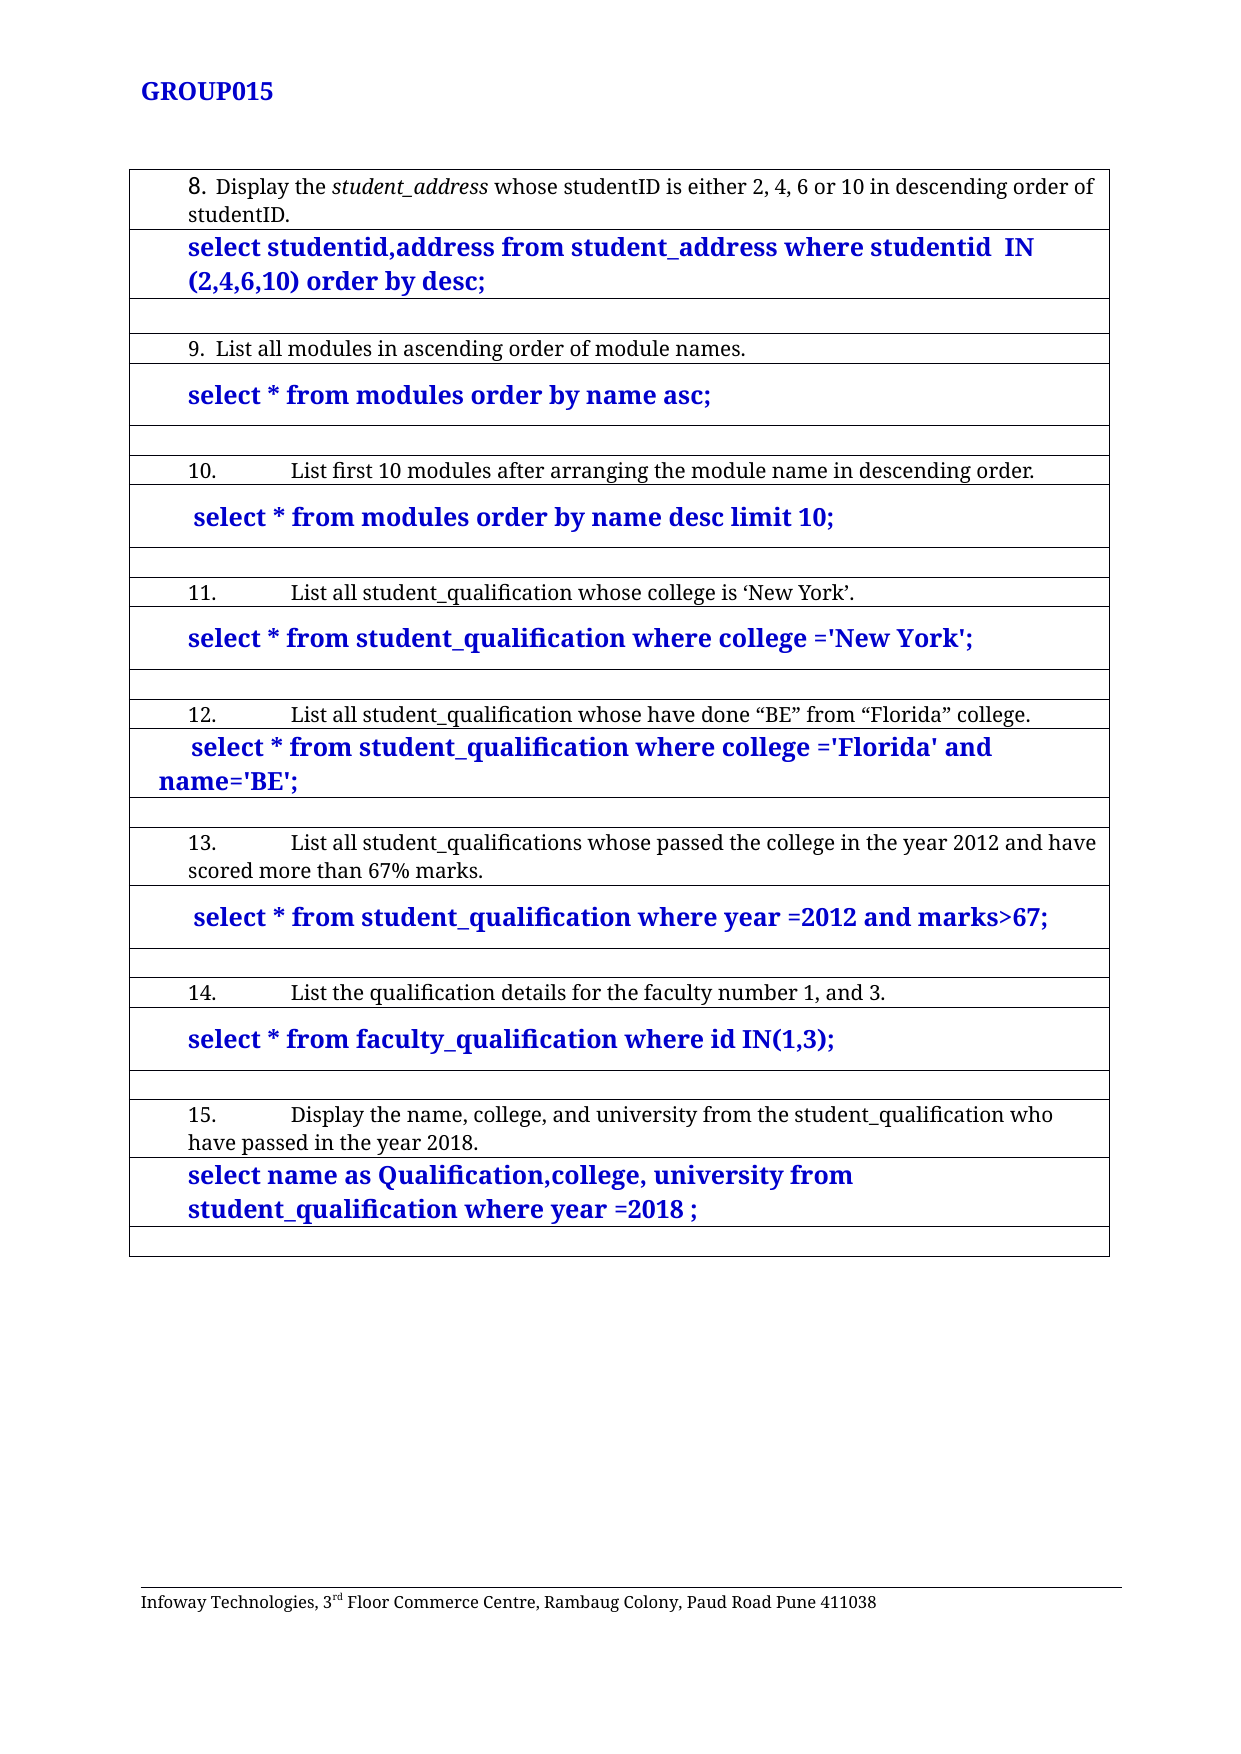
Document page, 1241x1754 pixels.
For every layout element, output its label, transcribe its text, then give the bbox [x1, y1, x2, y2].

table_cell [130, 1227, 1109, 1256]
table_cell [130, 426, 1109, 455]
table_cell [130, 1071, 1109, 1099]
table_cell List the qualification details for the faculty number 1, and 3. [130, 978, 1109, 1007]
table_cell [130, 548, 1109, 577]
table_cell [130, 798, 1109, 827]
table_cell select studentid,address from student_address where studentid IN (2,4,6,10) order by desc; [130, 230, 1109, 298]
table_cell List all student_qualification whose college is ‘New York’. [130, 578, 1109, 606]
table_cell select * from student_qualification where year =2012 and marks>67; [130, 886, 1109, 948]
table_cell select * from faculty_qualification where id IN(1,3); [130, 1008, 1109, 1069]
table_cell Display the name, college, and university from the student_qualification who have passed in the year 2018. [130, 1100, 1109, 1157]
table_cell select name as Qualification,college, university from student_qualification where year =2018 ; [130, 1158, 1109, 1226]
table_cell Display the student_address whose studentID is either 2, 4, 6 or 10 in descending order of studentID. [130, 170, 1109, 229]
table_cell select * from modules order by name asc; [130, 364, 1109, 425]
table_cell List all student_qualifications whose passed the college in the year 2012 and have scored more than 67% marks. [130, 828, 1109, 885]
table_cell [130, 299, 1109, 333]
table_cell select * from student_qualification where college ='New York'; [130, 607, 1109, 669]
table_cell List first 10 modules after arranging the module name in descending order. [130, 456, 1109, 484]
table_cell [130, 670, 1109, 699]
table_cell List all modules in ascending order of module names. [130, 334, 1109, 362]
table_cell select * from student_qualification where college ='Florida' and name='BE'; [130, 729, 1109, 797]
table_cell List all student_qualification whose have done “BE” from “Florida” college. [130, 700, 1109, 728]
table_cell select * from modules order by name desc limit 10; [130, 485, 1109, 547]
table_cell [130, 949, 1109, 977]
